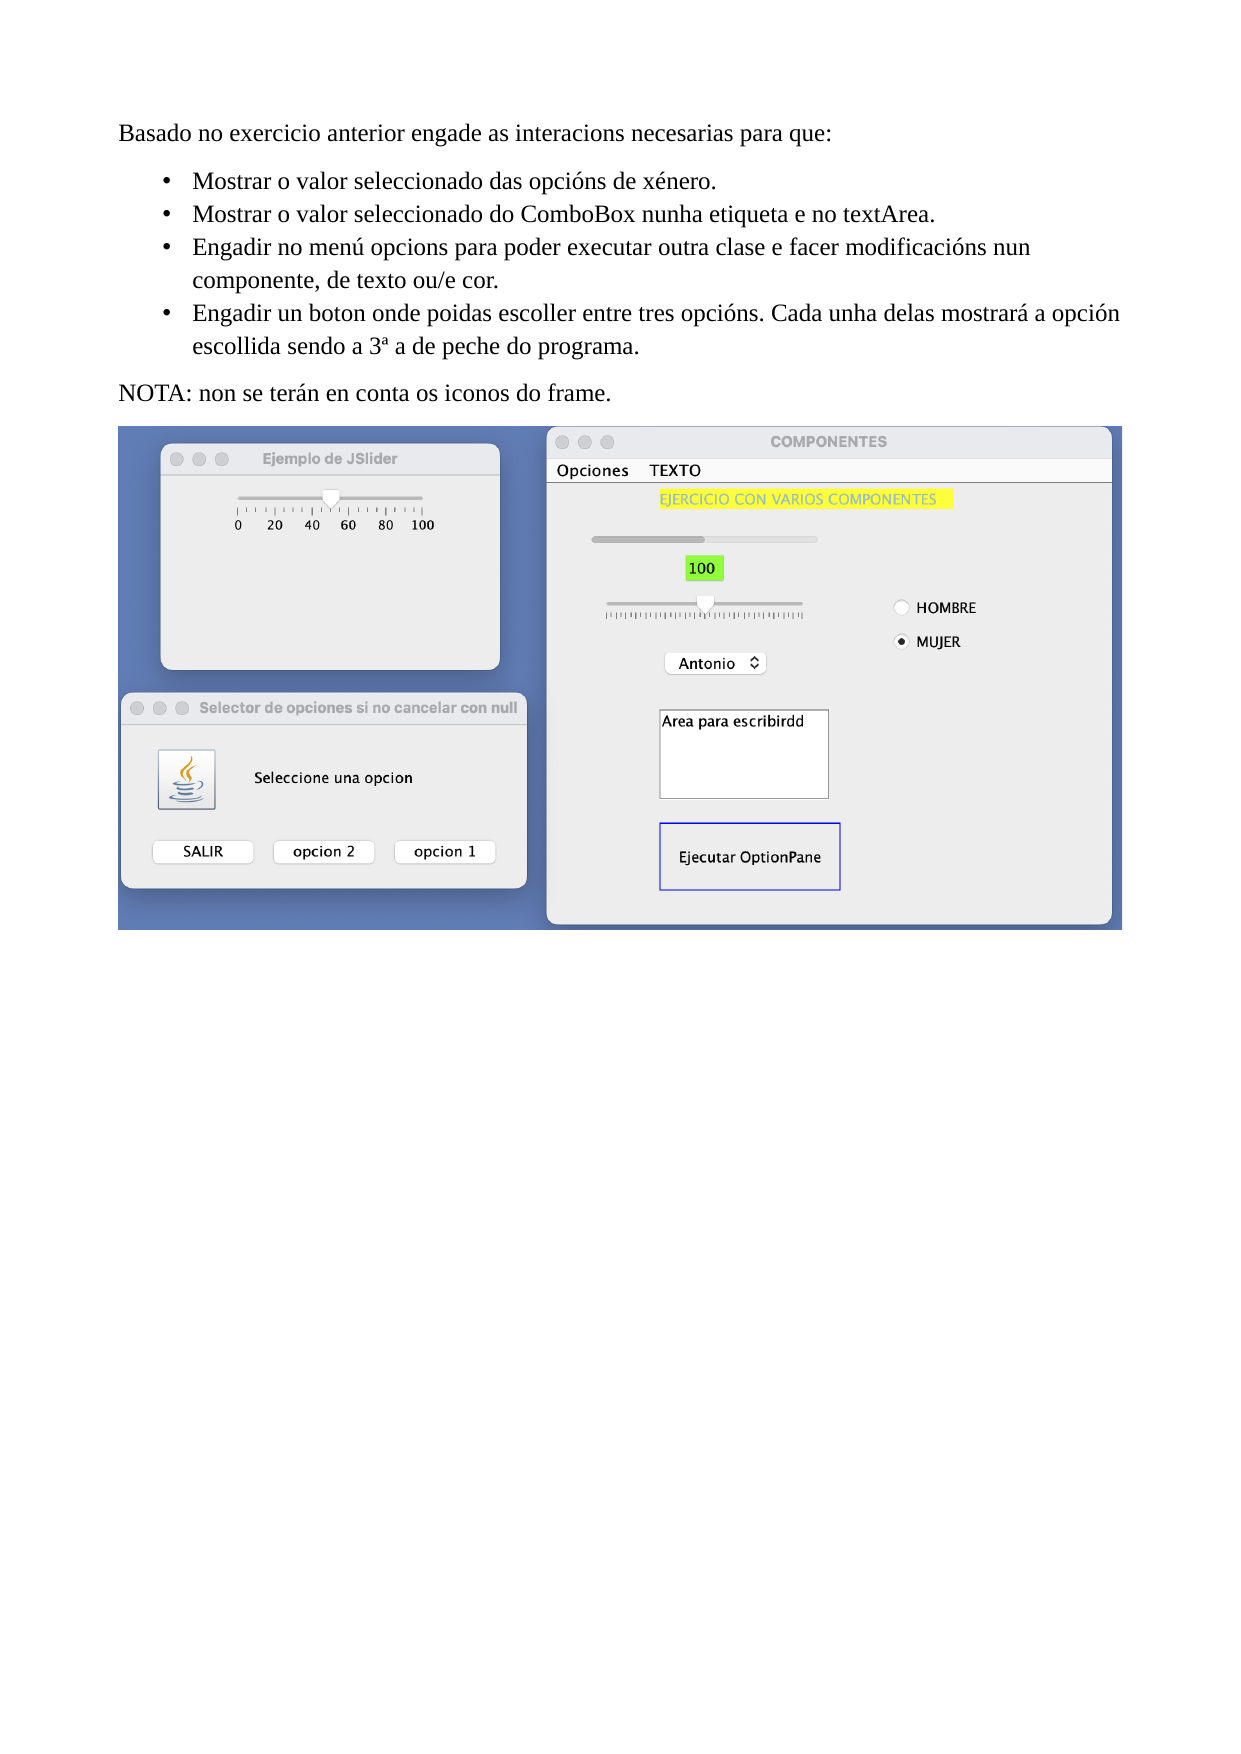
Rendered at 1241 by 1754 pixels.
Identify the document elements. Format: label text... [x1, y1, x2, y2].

text NOTA: non se terán en conta os iconos do frame. [118, 378, 1122, 407]
list Mostrar o valor seleccionado do ComboBox nunha etiqueta e no textArea. [162, 199, 1122, 227]
list Mostrar o valor seleccionado das opcións de xénero. [162, 166, 1122, 194]
text Basado no exercicio anterior engade as interacions necesarias para que: [118, 118, 1122, 147]
list Engadir no menú opcions para poder executar outra clase e facer modificacións nun componente, de texto ou/e cor. [162, 232, 1122, 293]
picture [118, 426, 1123, 930]
list Engadir un boton onde poidas escoller entre tres opcións. Cada unha delas mostrará a opción escollida sendo a 3ª a de peche do programa. [162, 298, 1122, 359]
